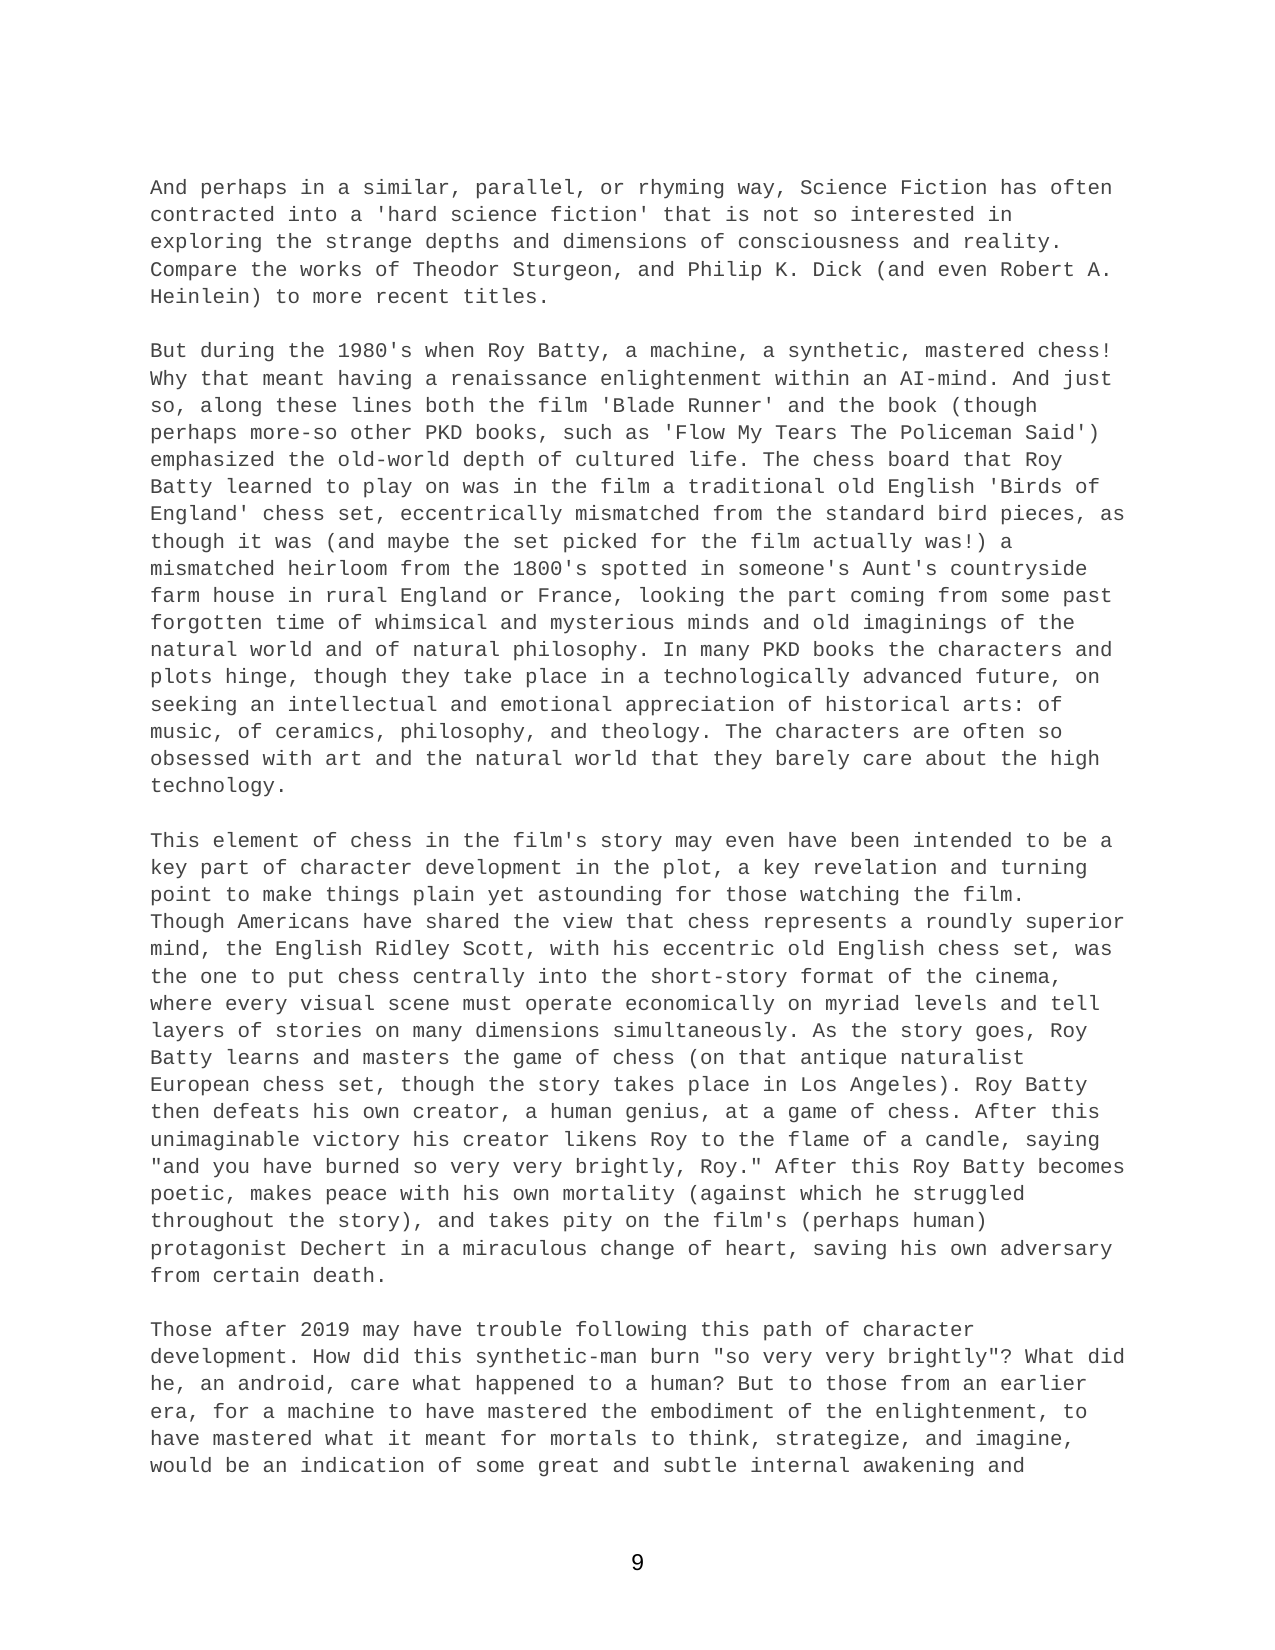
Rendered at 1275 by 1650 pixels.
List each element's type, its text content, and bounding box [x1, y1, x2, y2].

text But during the 1980's when Roy Batty, a machine, a synthetic, mastered chess! Why that meant having a renaissance enlightenment within an AI-mind. And just so, along these lines both the film 'Blade Runner' and the book (though perhaps more-so other PKD books, such as 'Flow My Tears The Policeman Said') emphasized the old-world depth of cultured life. The chess board that Roy Batty learned to play on was in the film a traditional old English 'Birds of England' chess set, eccentrically mismatched from the standard bird pieces, as though it was (and maybe the set picked for the film actually was!) a mismatched heirloom from the 1800's spotted in someone's Aunt's countryside farm house in rural England or France, looking the part coming from some past forgotten time of whimsical and mysterious minds and old imaginings of the natural world and of natural philosophy. In many PKD books the characters and plots hinge, though they take place in a technologically advanced future, on seeking an intellectual and emotional appreciation of historical arts: of music, of ceramics, philosophy, and theology. The characters are often so obsessed with art and the natural world that they barely care about the high technology. [150, 340, 1125, 799]
text And perhaps in a similar, parallel, or rhyming way, Science Fiction has often contracted into a 'hard science fiction' that is not so interested in exploring the strange depths and dimensions of consciousness and reality. Compare the works of Theodor Sturgeon, and Philip K. Dick (and even Robert A. Heinlein) to more recent titles. [150, 177, 1125, 309]
text This element of chess in the film's story may even have been intended to be a key part of character development in the plot, a key revelation and turning point to make things plain yet astounding for those watching the film. [150, 830, 1125, 908]
text Though Americans have shared the view that chess represents a roundly superior mind, the English Ridley Scott, with his eccentric old English chess set, was the one to put chess centrally into the short-story format of the cinema, where every visual scene must operate economically on myriad levels and tell layers of stories on many dimensions simultaneously. As the story goes, Roy Batty learns and masters the game of chess (on that antique naturalist European chess set, though the story takes place in Los Angeles). Roy Batty then defeats his own creator, a human genius, at a game of chess. After this unimaginable victory his creator likens Roy to the flame of a candle, saying "and you have burned so very very brightly, Roy." After this Roy Batty becomes poetic, makes peace with his own mortality (against which he struggled throughout the story), and takes pity on the film's (perhaps human) protagonist Dechert in a miraculous change of heart, saving his own adversary from certain death. [150, 911, 1125, 1288]
text Those after 2019 may have trouble following this path of character development. How did this synthetic-man burn "so very very brightly"? What did he, an android, care what happened to a human? But to those from an earlier era, for a machine to have mastered the embodiment of the enlightenment, to have mastered what it meant for mortals to think, strategize, and imagine, would be an indication of some great and subtle internal awakening and [150, 1319, 1125, 1479]
